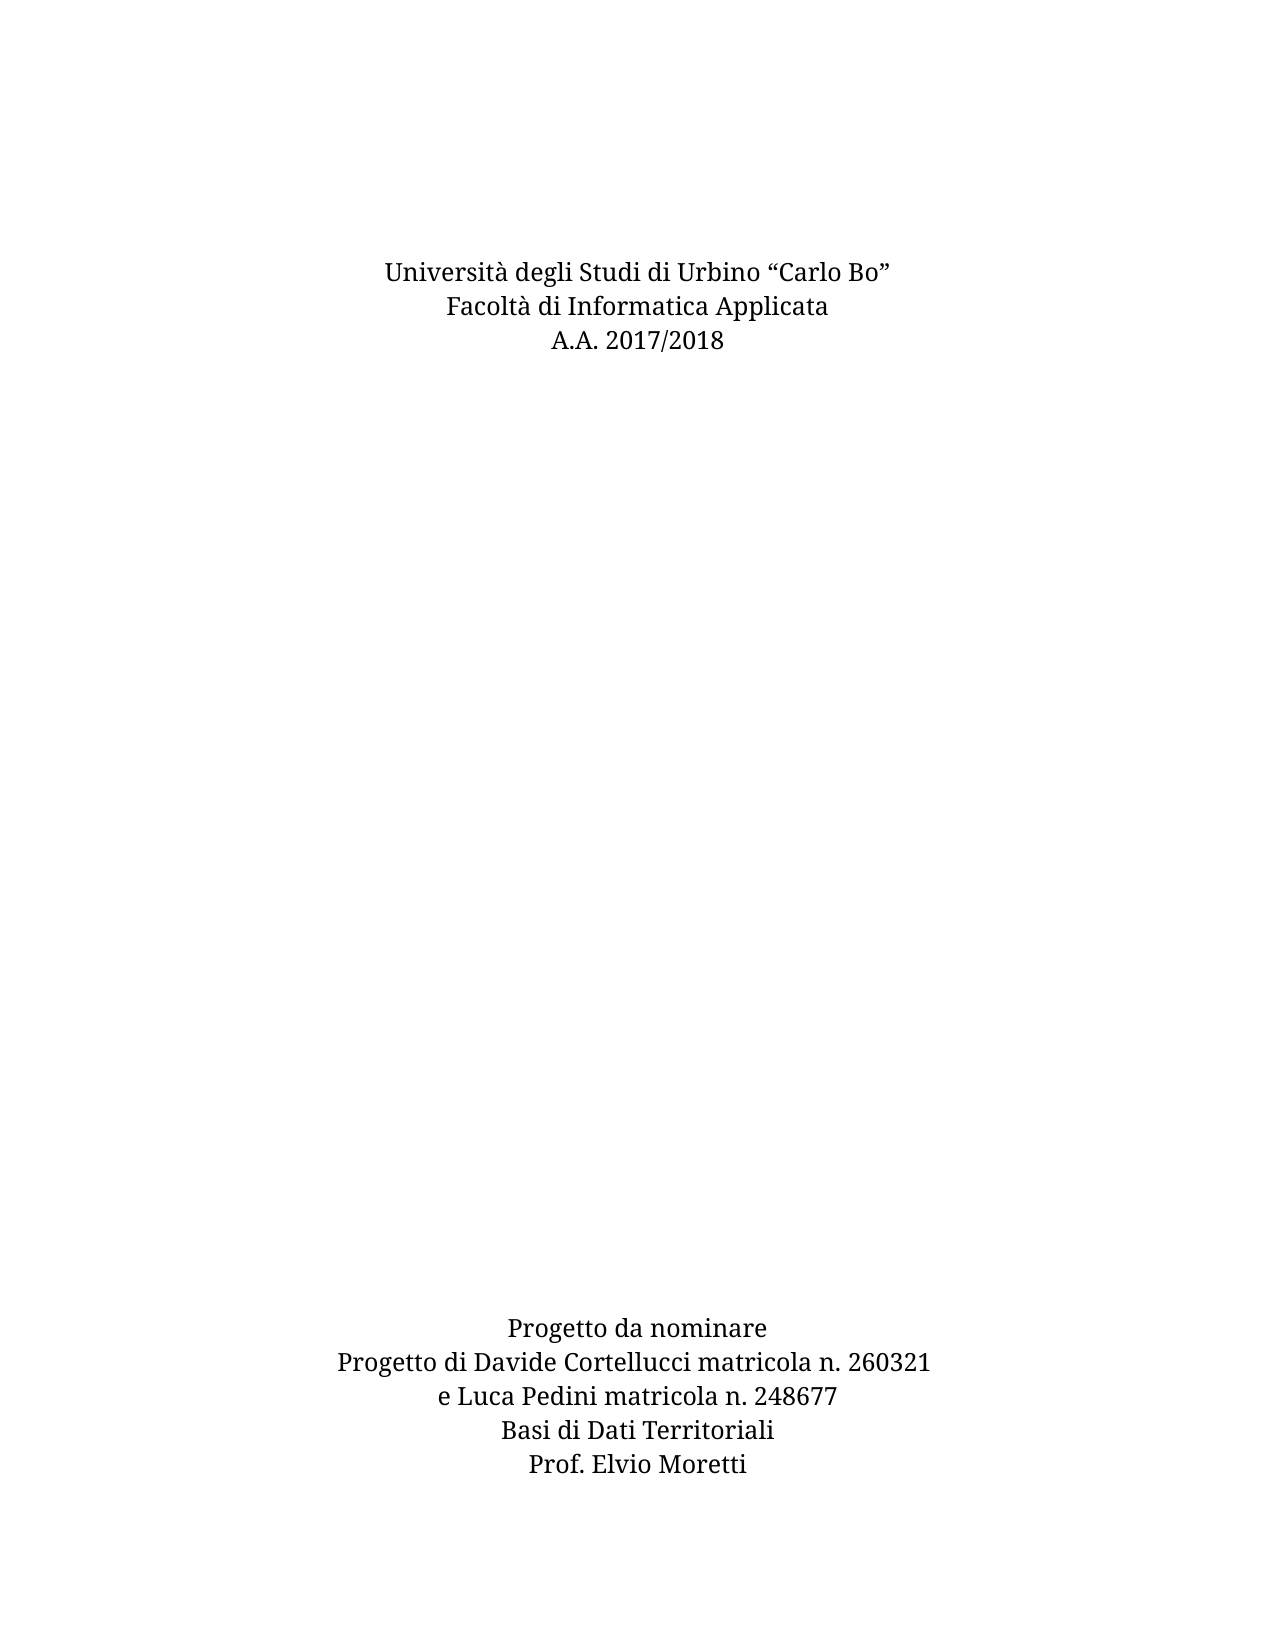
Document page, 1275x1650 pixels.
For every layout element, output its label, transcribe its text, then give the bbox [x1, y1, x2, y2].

text A.A. 2017/2018 [118, 322, 1157, 357]
text Università degli Studi di Urbino “Carlo Bo” [118, 254, 1157, 288]
text e Luca Pedini matricola n. 248677 [118, 1378, 1157, 1412]
text Basi di Dati Territoriali [118, 1412, 1157, 1447]
text Prof. Elvio Moretti [118, 1447, 1157, 1481]
text Progetto da nominare [118, 1310, 1157, 1344]
text Progetto di Davide Cortellucci matricola n. 260321 [118, 1344, 1157, 1378]
text Facoltà di Informatica Applicata [118, 288, 1157, 322]
